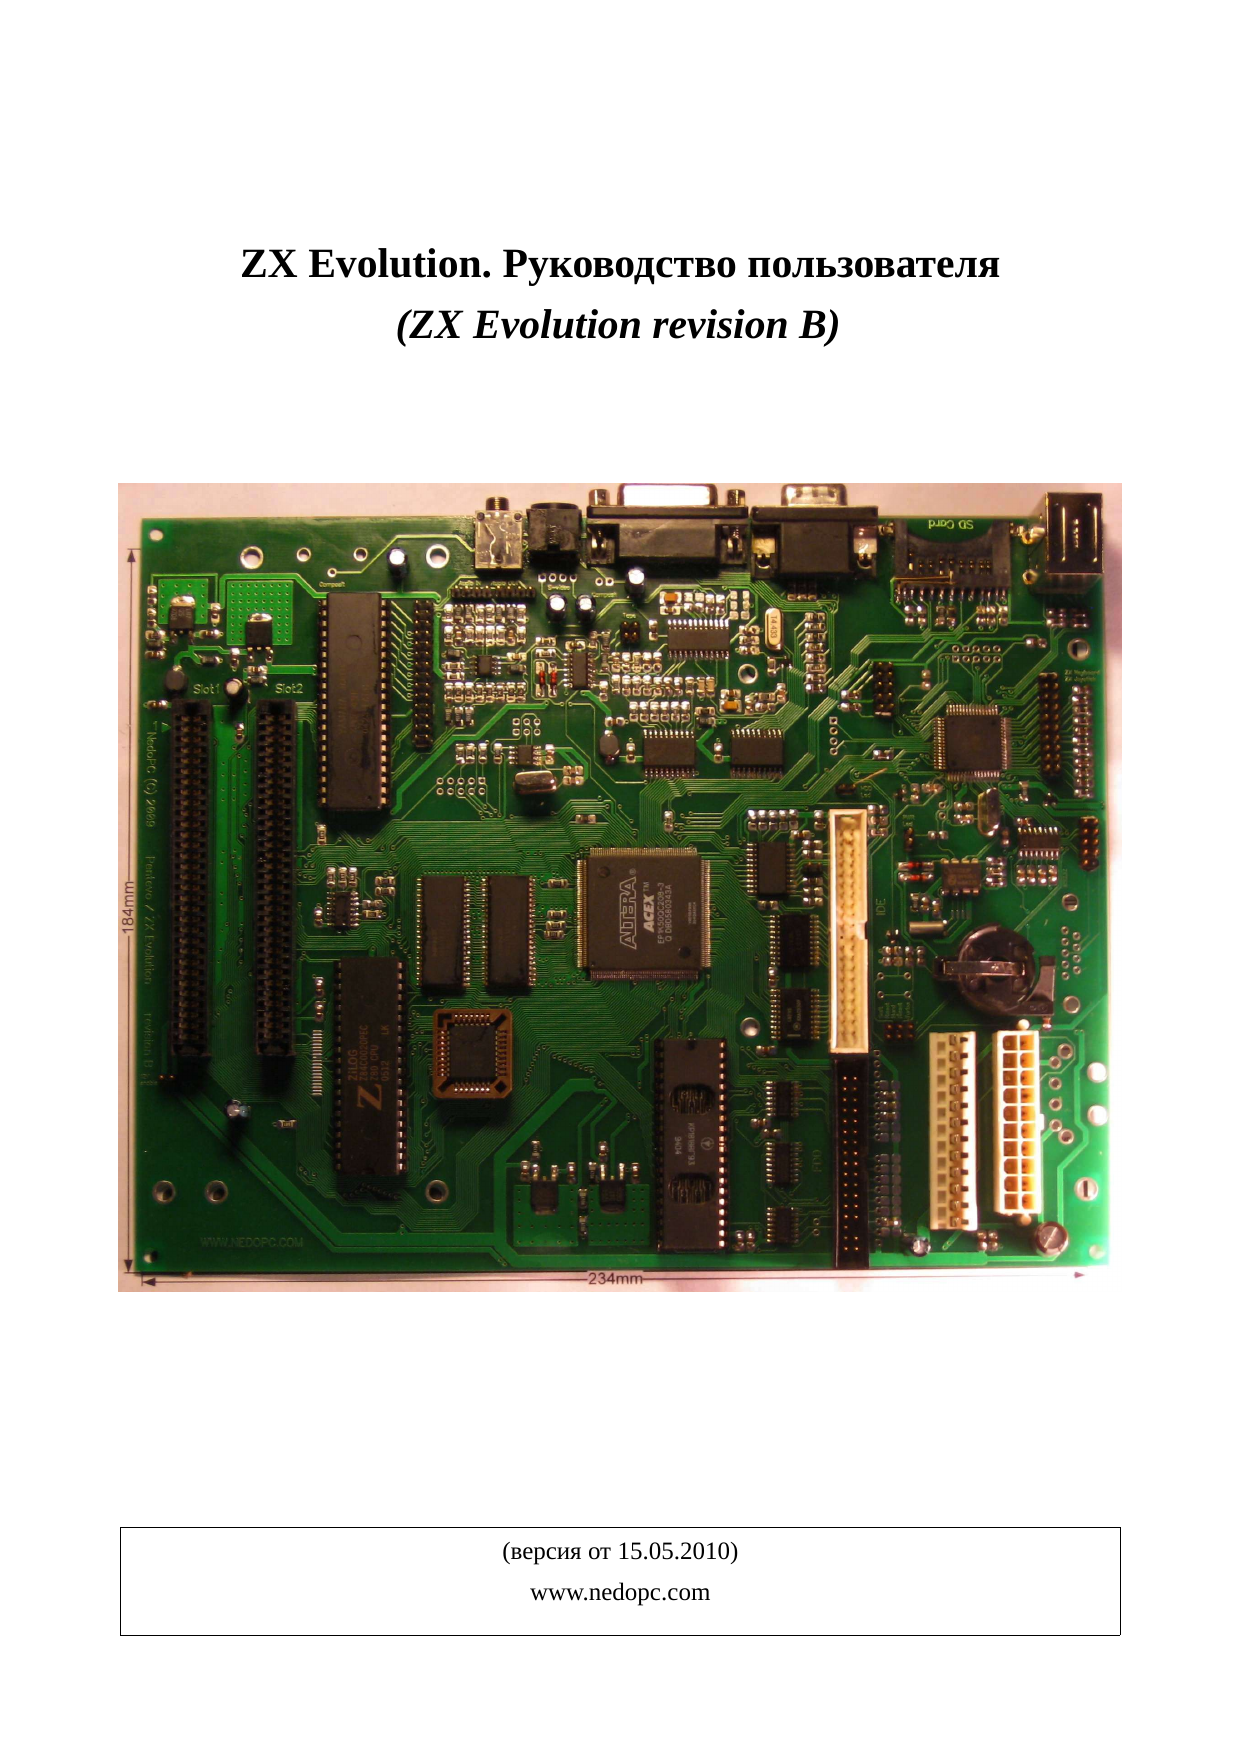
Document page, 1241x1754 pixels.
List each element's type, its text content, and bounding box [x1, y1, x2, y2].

text ZX Evolution. Руководство пользователя [118, 239, 1122, 287]
text (версия от 15.05.2010) [129, 1536, 1111, 1565]
text www.nedopc.com [129, 1577, 1111, 1606]
picture [118, 483, 1122, 1292]
text (ZX Evolution revision B) [118, 299, 1122, 347]
